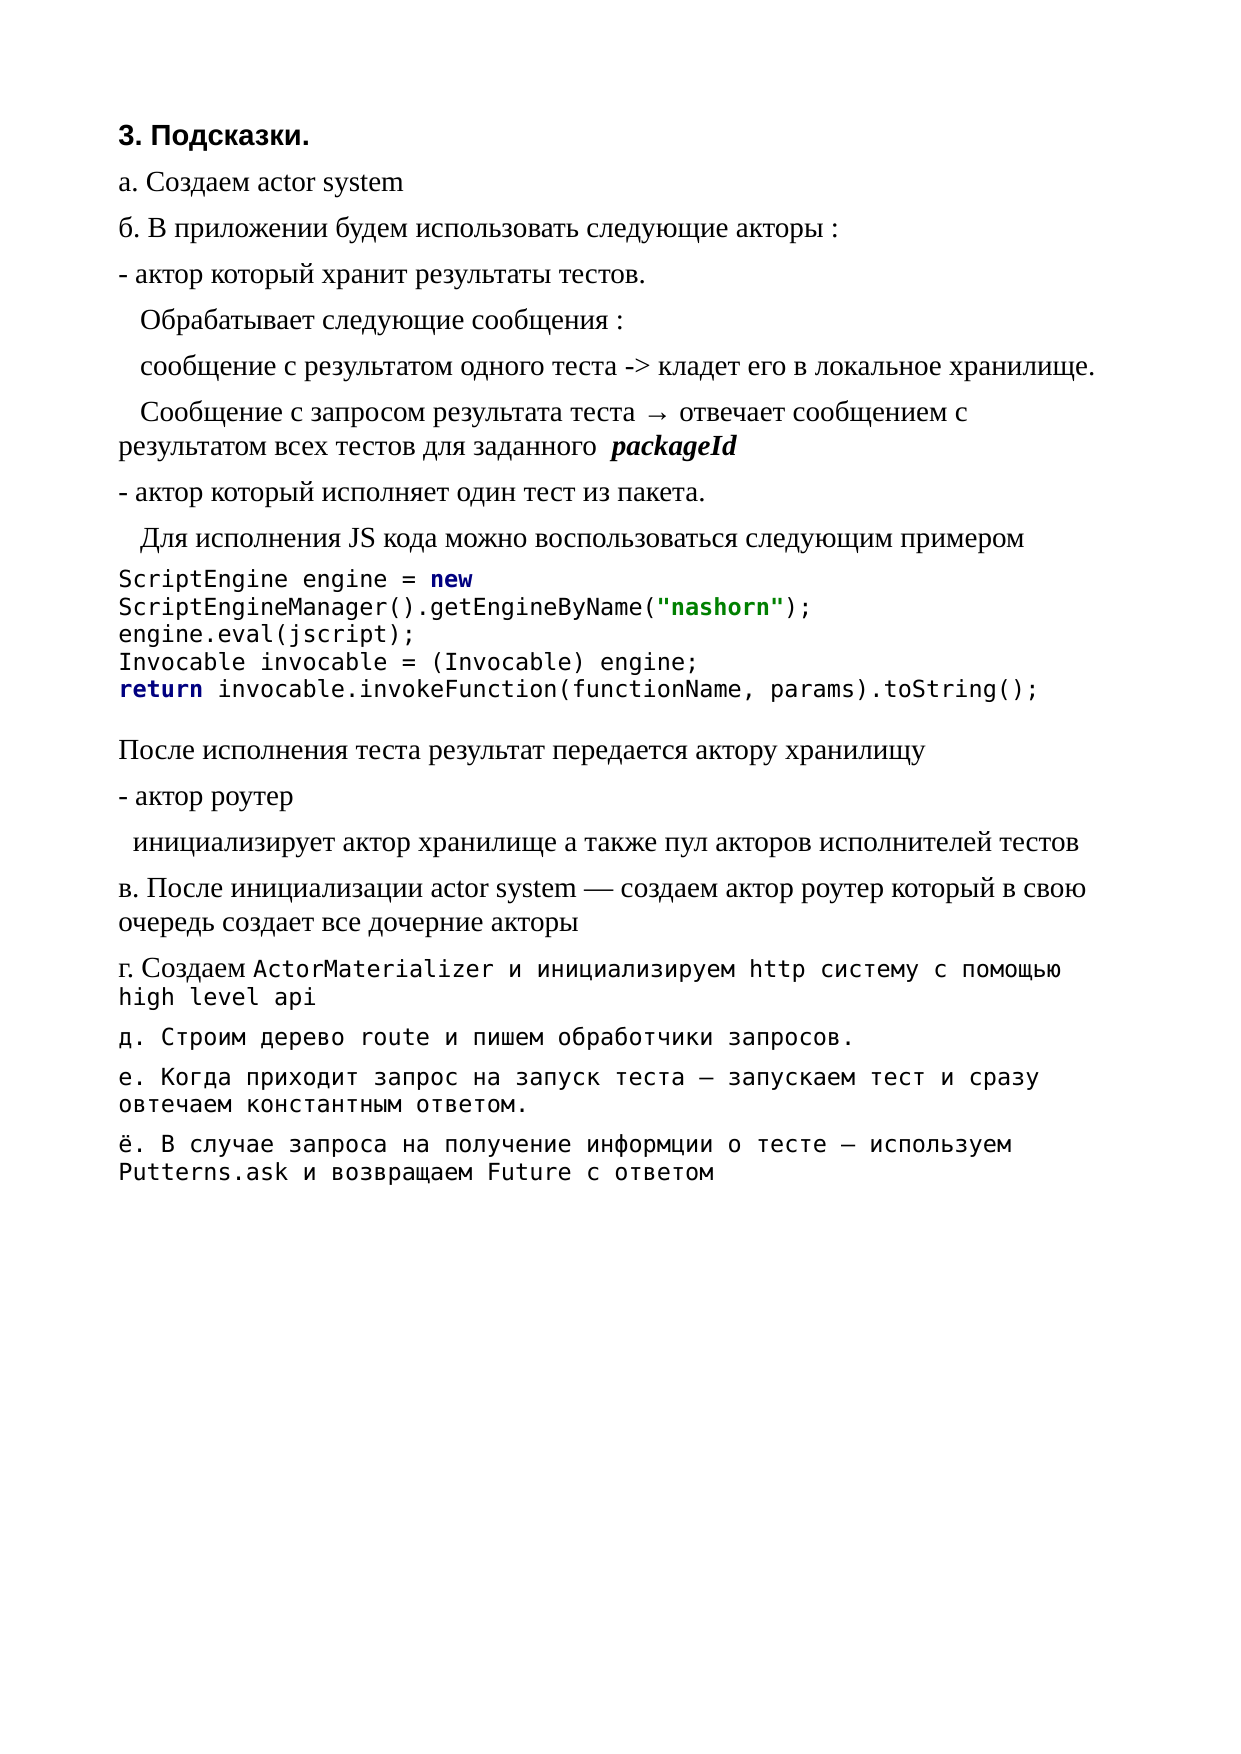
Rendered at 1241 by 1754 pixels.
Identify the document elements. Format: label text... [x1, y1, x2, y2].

text engine.eval(jscript); [118, 621, 1122, 648]
text Сообщение с запросом результата теста → отвечает сообщением с результатом всех тестов для заданного packageId [118, 394, 1122, 461]
text cообщение с результатом одного теста -> кладет его в локальное хранилище. [118, 348, 1122, 382]
text а. Создаем actor system [118, 164, 1122, 198]
text - актор роутер [118, 778, 1122, 812]
text - актор который хранит результаты тестов. [118, 256, 1122, 290]
text Обрабатывает следующие сообщения : [118, 302, 1122, 336]
subtitle 3. Подcказки. [118, 118, 1122, 152]
text е. Когда приходит запрос на запуск теста — запускаем тест и сразу овтечаем константным ответом. [118, 1063, 1122, 1118]
text - актор который исполняет один тест из пакета. [118, 474, 1122, 507]
text д. Cтроим дерево route и пишем обработчики запросов. [118, 1024, 1122, 1051]
text ё. В случае запроса на получение информции о тесте — используем Putterns.ask и возвращаем Future с ответом [118, 1131, 1122, 1186]
text б. В приложении будем использовать следующие акторы : [118, 210, 1122, 244]
text инициализирует актор хранилище а также пул акторов исполнителей тестов [118, 824, 1122, 858]
text г. Создаем ActorMaterializer и инициализируем http систему с помощью high level api [118, 950, 1122, 1011]
text return invocable.invokeFunction(functionName, params).toString(); [118, 676, 1122, 703]
text После исполнения теста результат передается актору хранилищу [118, 732, 1122, 766]
text в. После инициализации actor system — создаем актор роутер который в свою очередь создает все дочерние акторы [118, 871, 1122, 938]
text Invocable invocable = (Invocable) engine; [118, 648, 1122, 676]
text ScriptEngine engine = new ScriptEngineManager().getEngineByName("nashorn"); [118, 566, 1122, 621]
text Для исполнения JS кода можно воспользоваться следующим примером [118, 520, 1122, 553]
